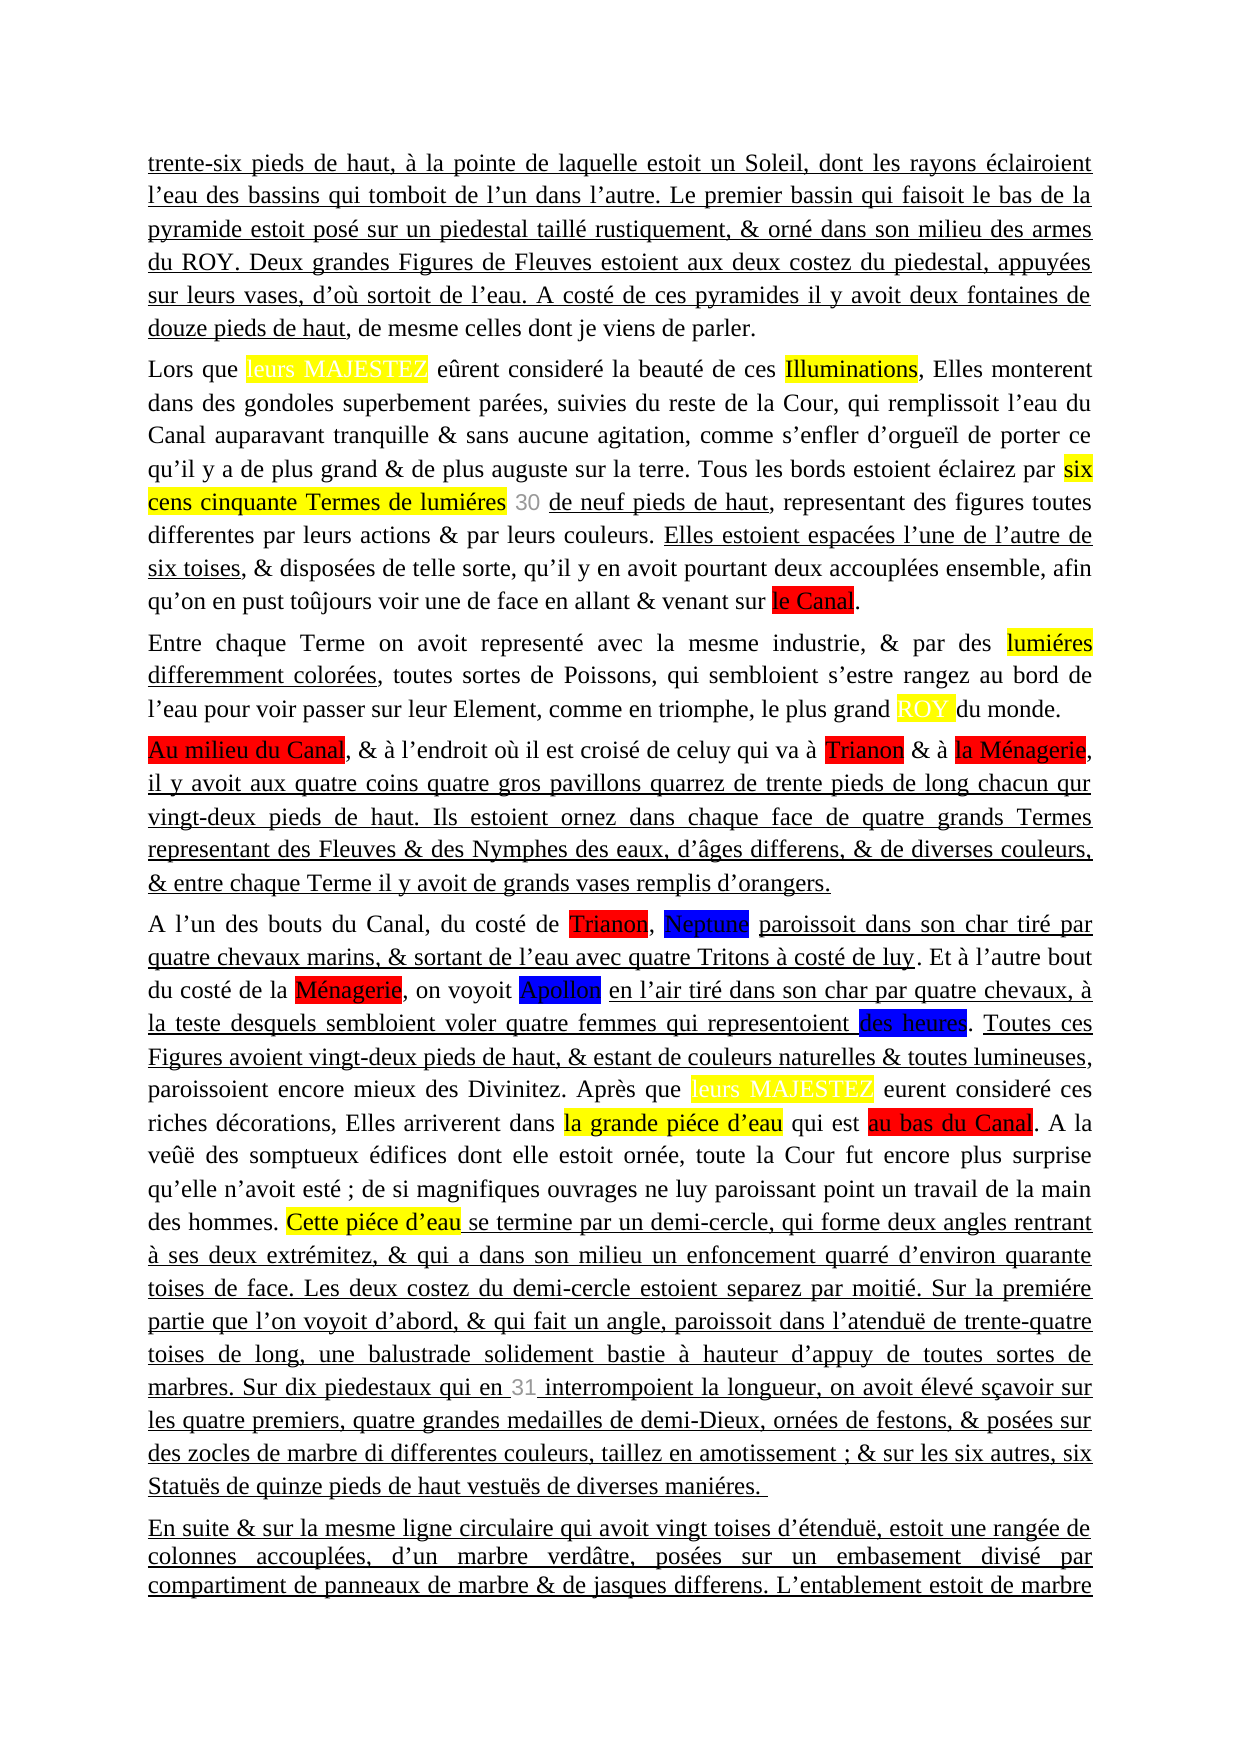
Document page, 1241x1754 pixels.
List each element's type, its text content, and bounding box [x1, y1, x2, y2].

text les quatre premiers, quatre grandes medailles de demi-Dieux, ornées de festons, & posées sur des zocles de marbre di differentes couleurs, taillez en amotissement ; & sur les six autres, six [148, 1398, 1093, 1463]
text du ROY. Deux grandes Figures de Fleuves estoient aux deux costez du piedestal, appuyées sur leurs vases, d’où sortoit de l’eau. A costé de ces pyramides il y avoit deux fontaines de douze pieds de haut, de mesme celles dont je viens de parler. [148, 240, 1093, 341]
text marbres. Sur dix piedestaux qui en 31 interrompoient la longueur, on avoit élevé sçavoir sur [148, 1365, 1093, 1397]
text & entre chaque Terme il y avoit de grands vases remplis d’orangers. [148, 861, 1093, 896]
text Entre chaque Terme on avoit representé avec la mesme industrie, & par des lumiéres differemment colorées, toutes sortes de Poissons, qui sembloient s’estre rangez au bord de l’eau pour voir passer sur leur Element, comme en triomphe, le plus grand ROY du monde. [148, 628, 1093, 722]
text Lors que leurs MAJESTEZ eûrent consideré la beauté de ces Illuminations, Elles monterent dans des gondoles superbement parées, suivies du reste de la Cour, qui remplissoit l’eau du Canal auparavant tranquille & sans aucune agitation, comme s’enfler d’orgueïl de porter ce qu’il y a de plus grand & de plus auguste sur la terre. Tous les bords estoient éclairez par six cens cinquante Termes de lumiéres 30 de neuf pieds de haut, representant des figures toutes differentes par leurs actions & par leurs couleurs. Elles estoient espacées l’une de l’autre de six toises, & disposées de telle sorte, qu’il y en avoit pourtant deux accouplées ensemble, afin qu’on en pust toûjours voir une de face en allant & venant sur le Canal. [148, 354, 1093, 614]
text partie que l’on voyoit d’abord, & qui fait un angle, paroissoit dans l’atenduë de trente-quatre [148, 1299, 1093, 1331]
text l’eau des bassins qui tomboit de l’un dans l’autre. Le premier bassin qui faisoit le bas de la pyramide estoit posé sur un piedestal taillé rustiquement, & orné dans son milieu des armes [148, 174, 1093, 239]
text A l’un des bouts du Canal, du costé de Trianon, Neptune paroissoit dans son char tiré par quatre chevaux marins, & sortant de l’eau avec quatre Tritons à costé de luy. Et à l’autre bout du costé de la Ménagerie, on voyoit Apollon en l’air tiré dans son char par quatre chevaux, à la teste desquels sembloient voler quatre femmes qui representoient des heures. Toutes ces Figures avoient vingt-deux pieds de haut, & estant de couleurs naturelles & toutes lumineuses, paroissoient encore mieux des Divinitez. Après que leurs MAJESTEZ eurent consideré ces riches décorations, Elles arriverent dans la grande piéce d’eau qui est au bas du Canal. A la veûë des somptueux édifices dont elle estoit ornée, toute la Cour fut encore plus surprise qu’elle n’avoit esté ; de si magnifiques ouvrages ne luy paroissant point un travail de la main des hommes. Cette piéce d’eau se termine par un demi-cercle, qui forme deux angles rentrant à ses deux extrémitez, & qui a dans son milieu un enfoncement quarré d’environ quarante toises de face. Les deux costez du demi-cercle estoient separez par moitié. Sur la premiére [148, 909, 1093, 1298]
text toises de long, une balustrade solidement bastie à hauteur d’appuy de toutes sortes de [148, 1332, 1093, 1364]
text Au milieu du Canal, & à l’endroit où il est croisé de celuy qui va à Trianon & à la Ménagerie, il y avoit aux quatre coins quatre gros pavillons quarrez de trente pieds de long chacun qur vingt-deux pieds de haut. Ils estoient ornez dans chaque face de quatre grands Termes [148, 736, 1093, 827]
text representant des Fleuves & des Nymphes des eaux, d’âges differens, & de diverses couleurs, [148, 828, 1093, 859]
text En suite & sur la mesme ligne circulaire qui avoit vingt toises d’étenduë, estoit une rangée de colonnes accouplées, d’un marbre verdâtre, posées sur un embasement divisé par [148, 1513, 1093, 1566]
text Statuës de quinze pieds de haut vestuës de diverses maniéres. [148, 1464, 1093, 1499]
text trente-six pieds de haut, à la pointe de laquelle estoit un Soleil, dont les rayons éclairoient [148, 148, 1093, 173]
text compartiment de panneaux de marbre & de jasques differens. L’entablement estoit de marbre [148, 1568, 1093, 1595]
